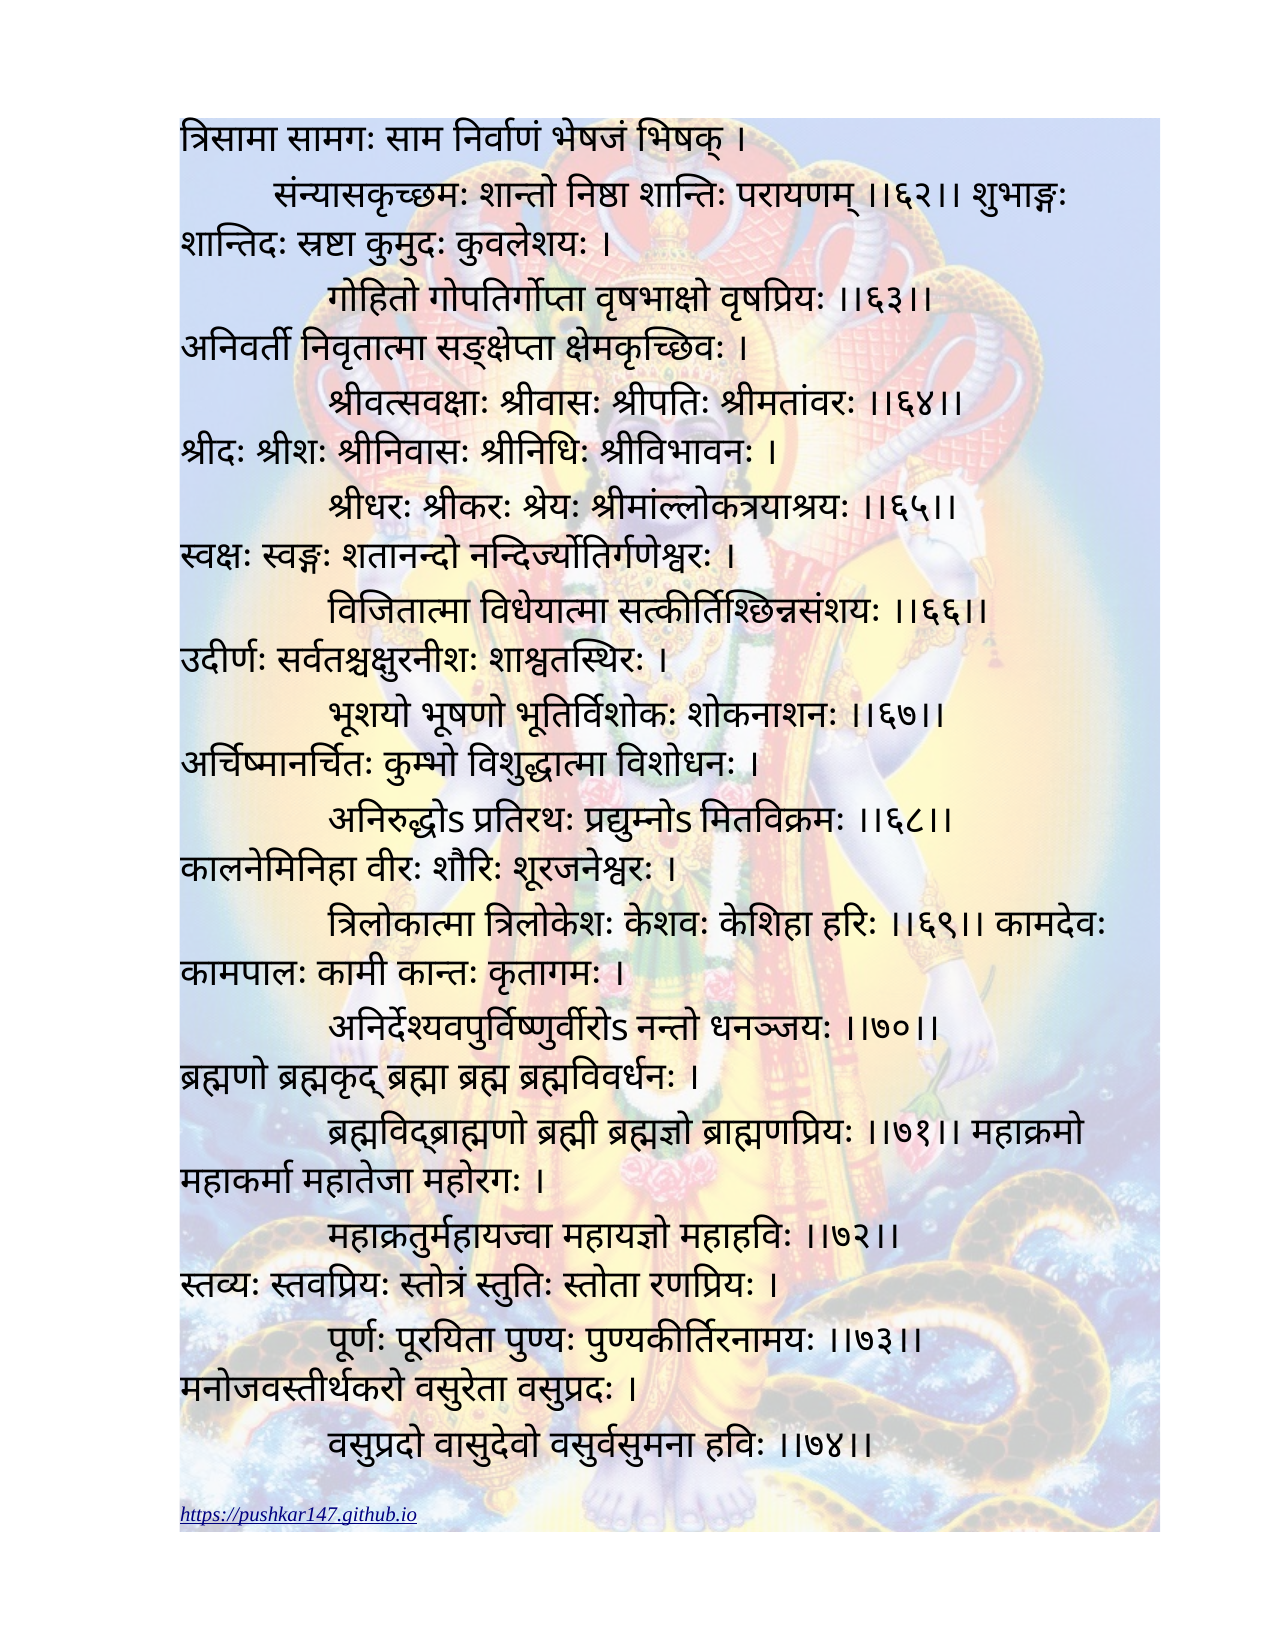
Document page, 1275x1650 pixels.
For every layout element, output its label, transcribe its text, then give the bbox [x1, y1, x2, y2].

text त्रिसामा सामगः साम निर्वाणं भेषजं भिषक् । संन्यासकृच्छमः शान्तो निष्ठा शान्तिः परायणम् ।।६२।। शुभाङ्गः शान्तिदः स्रष्टा कुमुदः कुवलेशयः । गोहितो गोपतिर्गोप्ता वृषभाक्षो वृषप्रियः ।।६३।। अनिवर्ती निवृतात्मा सङ्क्षेप्ता क्षेमकृच्छिवः । श्रीवत्सवक्षाः श्रीवासः श्रीपतिः श्रीमतांवरः ।।६४।। श्रीदः श्रीशः श्रीनिवासः श्रीनिधिः श्रीविभावनः । श्रीधरः श्रीकरः श्रेयः श्रीमांल्लोकत्रयाश्रयः ।।६५।। स्वक्षः स्वङ्गः शतानन्दो नन्दिर्ज्योतिर्गणेश्वरः । विजितात्मा विधेयात्मा सत्कीर्तिश्छिन्नसंशयः ।।६६।। उदीर्णः सर्वतश्चक्षुरनीशः शाश्वतस्थिरः । भूशयो भूषणो भूतिर्विशोकः शोकनाशनः ।।६७।। अर्चिष्मानर्चितः कुम्भो विशुद्धात्मा विशोधनः । अनिरुद्धोsप्रतिरथः प्रद्युम्नोsमितविक्रमः ।।६८।। कालनेमिनिहा वीरः शौरिः शूरजनेश्वरः । त्रिलोकात्मा त्रिलोकेशः केशवः केशिहा हरिः ।।६९।। कामदेवः कामपालः कामी कान्तः कृतागमः । अनिर्देश्यवपुर्विष्णुर्वीरोsनन्तो धनञ्जयः ।।७०।। ब्रह्मणो ब्रह्मकृद् ब्रह्मा ब्रह्म ब्रह्मविवर्धनः । ब्रह्मविद्ब्राह्मणो ब्रह्मी ब्रह्मज्ञो ब्राह्मणप्रियः ।।७१।। महाक्रमो महाकर्मा महातेजा महोरगः । महाक्रतुर्महायज्वा महायज्ञो महाहविः ।।७२।। स्तव्यः स्तवप्रियः स्तोत्रं स्तुतिः स्तोता रणप्रियः । पूर्णः पूरयिता पुण्यः पुण्यकीर्तिरनामयः ।।७३।। मनोजवस्तीर्थकरो वसुरेता वसुप्रदः । वसुप्रदो वासुदेवो वसुर्वसुमना हविः ।।७४।। [180, 118, 1160, 1472]
